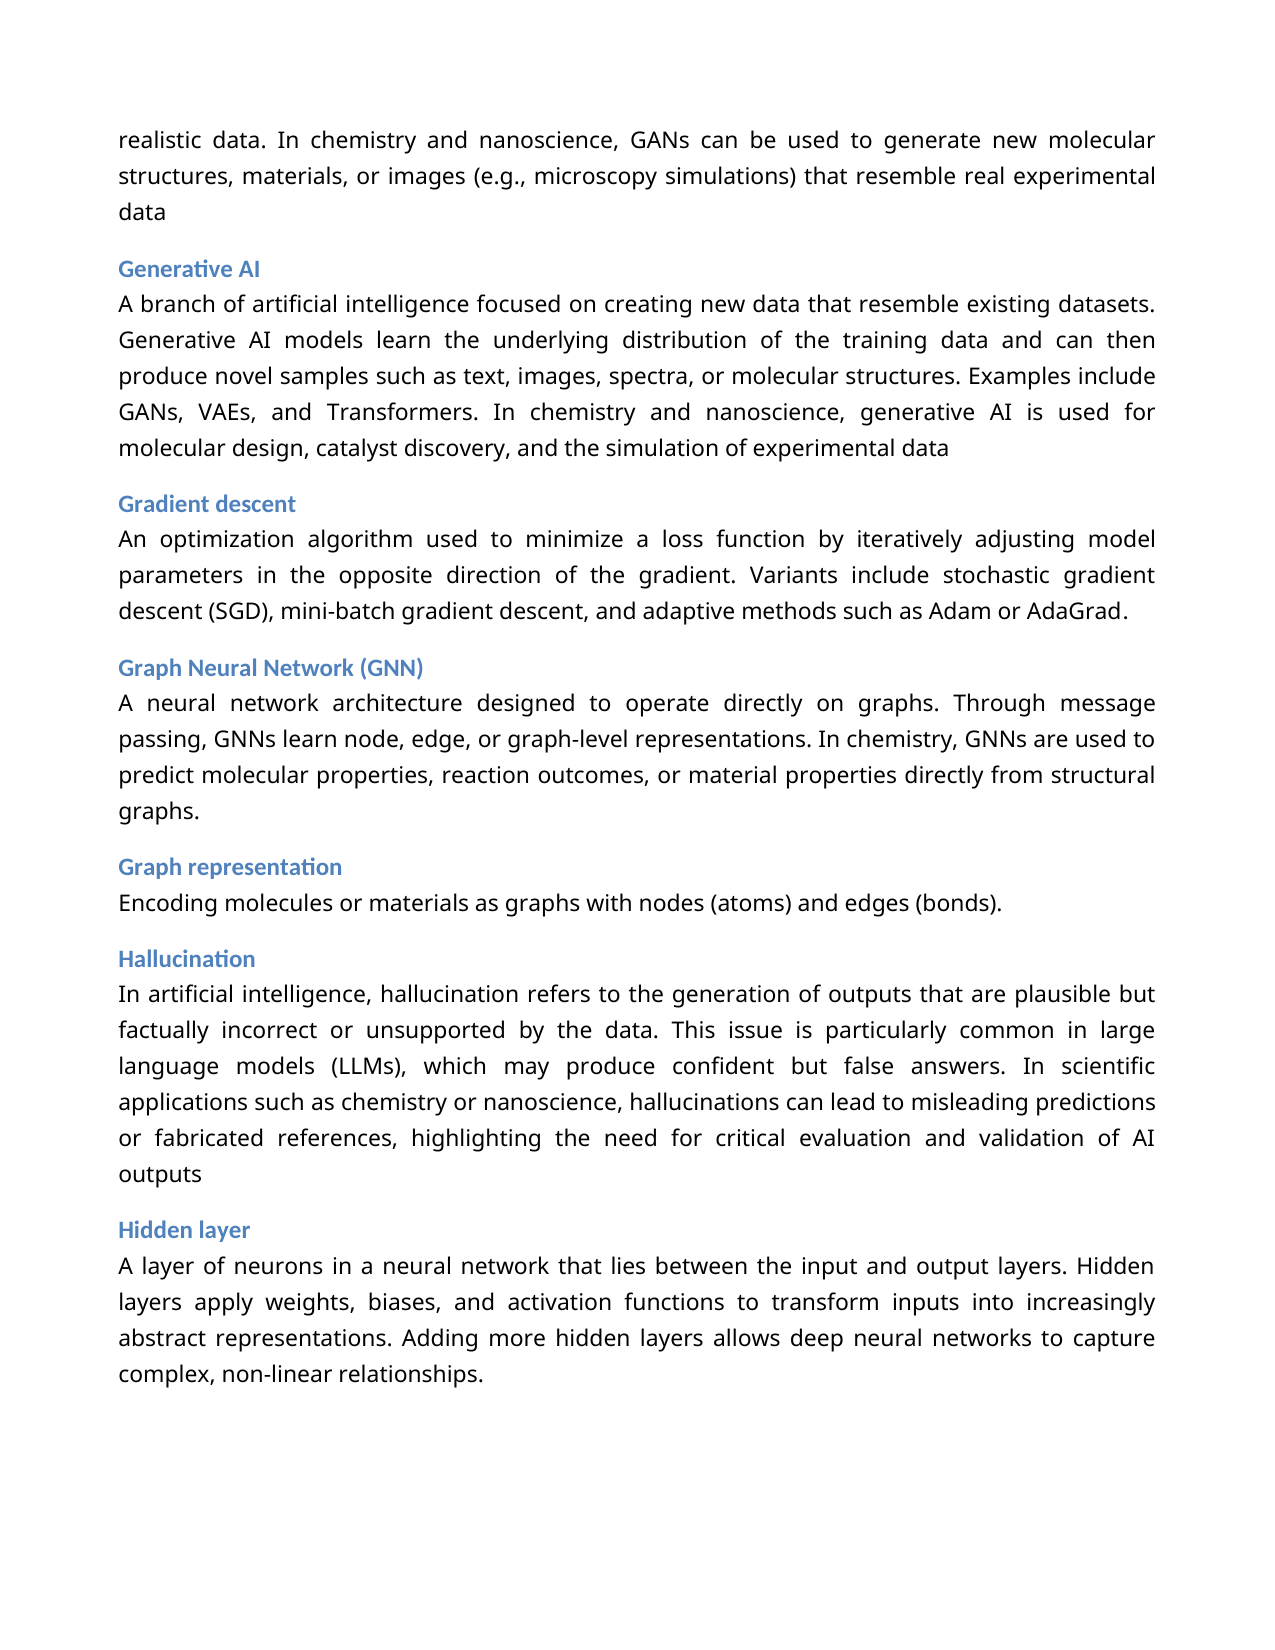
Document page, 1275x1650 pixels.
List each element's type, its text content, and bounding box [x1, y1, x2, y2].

subtitle Hidden layer [118, 1215, 1157, 1245]
subtitle Graph Neural Network (GNN) [118, 652, 1157, 682]
text realistic data. In chemistry and nanoscience, GANs can be used to generate new molecular structures, materials, or images (e.g., microscopy simulations) that resemble real experimental data [118, 124, 1157, 227]
subtitle Gradient descent [118, 488, 1157, 519]
text A branch of artificial intelligence focused on creating new data that resemble existing datasets. Generative AI models learn the underlying distribution of the training data and can then produce novel samples such as text, images, spectra, or molecular structures. Examples include GANs, VAEs, and Transformers. In chemistry and nanoscience, generative AI is used for molecular design, catalyst discovery, and the simulation of experimental data [118, 288, 1157, 463]
text An optimization algorithm used to minimize a loss function by iteratively adjusting model parameters in the opposite direction of the gradient. Variants include stochastic gradient descent (SGD), mini-batch gradient descent, and adaptive methods such as Adam or AdaGrad. [118, 523, 1157, 626]
subtitle Generative AI [118, 253, 1157, 283]
text A neural network architecture designed to operate directly on graphs. Through message passing, GNNs learn node, edge, or graph-level representations. In chemistry, GNNs are used to predict molecular properties, reaction outcomes, or material properties directly from structural graphs. [118, 687, 1157, 826]
text A layer of neurons in a neural network that lies between the input and output layers. Hidden layers apply weights, biases, and activation functions to transform inputs into increasingly abstract representations. Adding more hidden layers allows deep neural networks to capture complex, non-linear relationships. [118, 1250, 1157, 1389]
subtitle Graph representation [118, 851, 1157, 882]
text In artificial intelligence, hallucination refers to the generation of outputs that are plausible but factually incorrect or unsupported by the data. This issue is particularly common in large language models (LLMs), which may produce confident but false answers. In scientific applications such as chemistry or nanoscience, hallucinations can lead to misleading predictions or fabricated references, highlighting the need for critical evaluation and validation of AI outputs [118, 978, 1157, 1189]
text Encoding molecules or materials as graphs with nodes (atoms) and edges (bonds). [118, 886, 1157, 918]
subtitle Hallucination [118, 943, 1157, 974]
